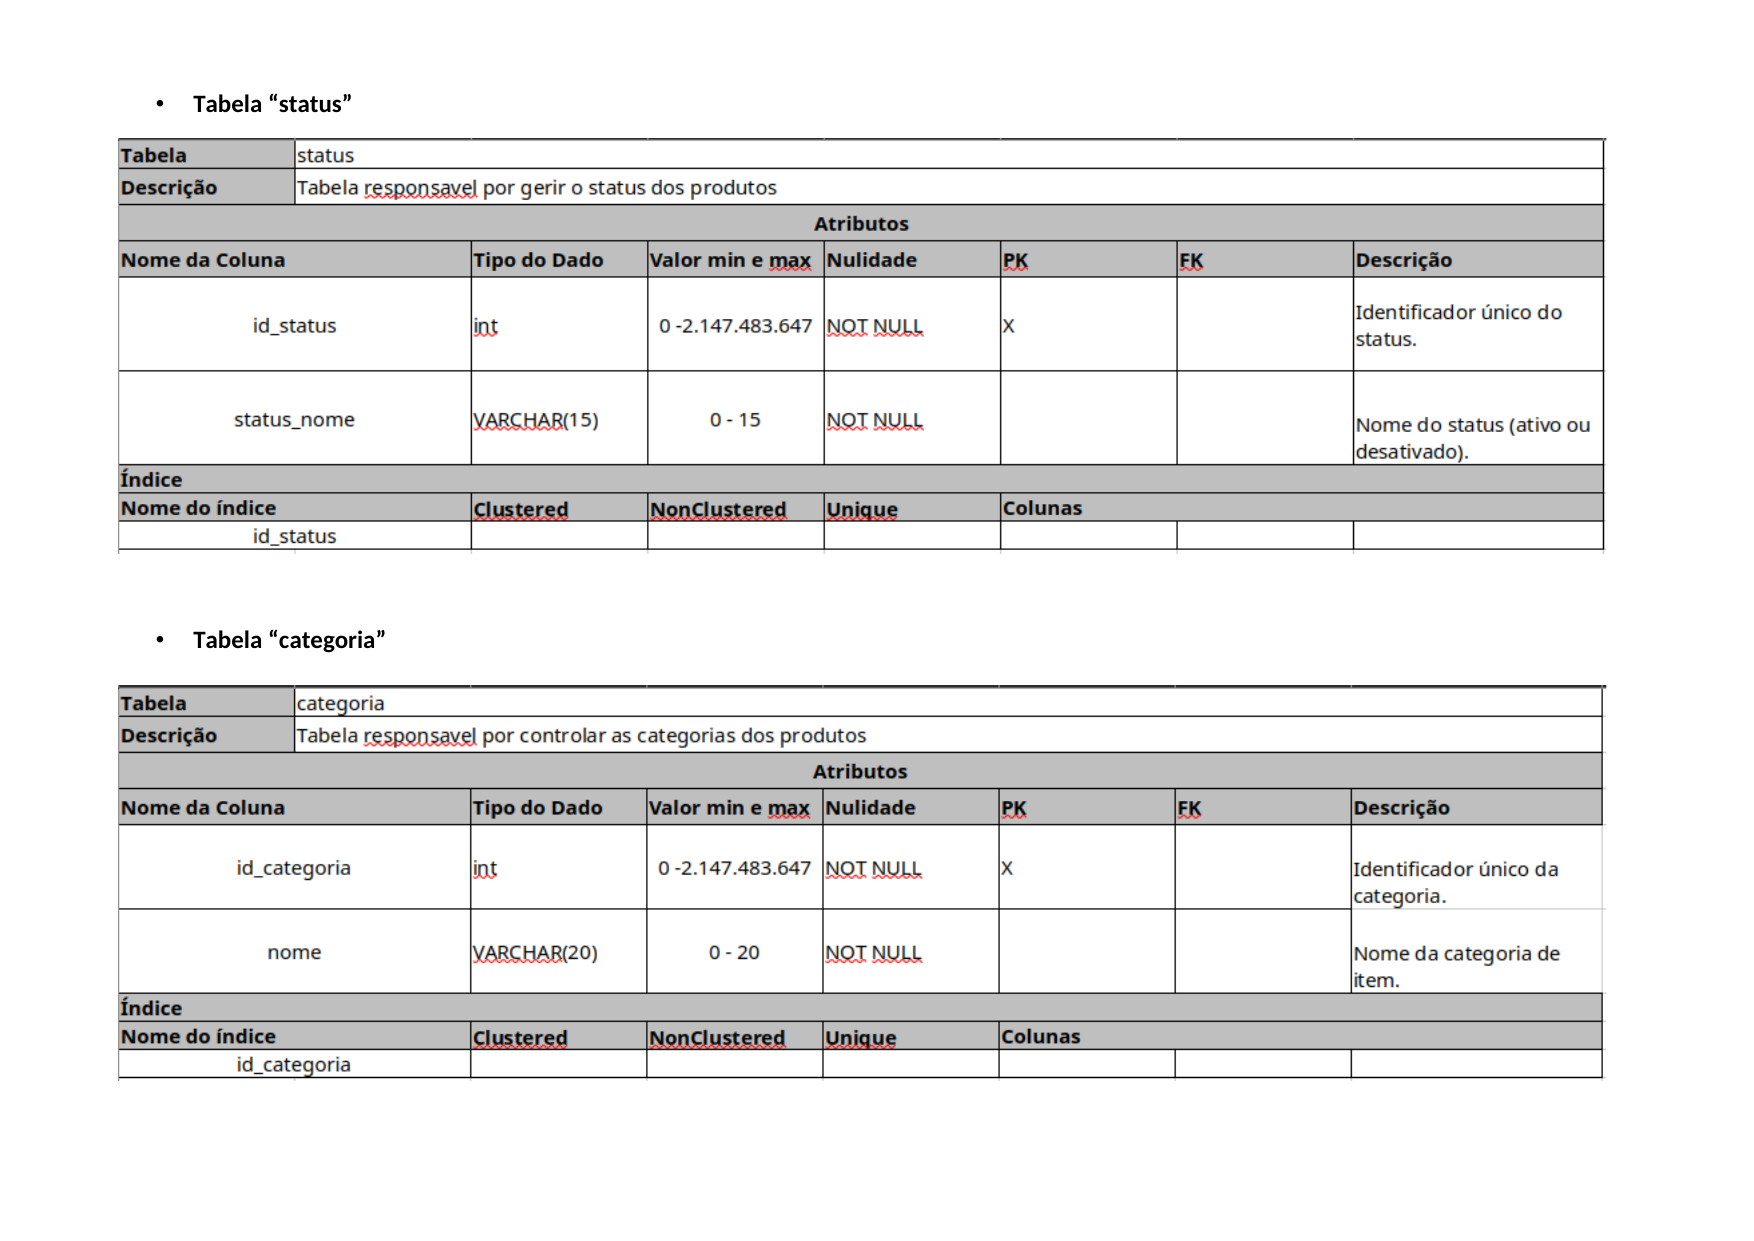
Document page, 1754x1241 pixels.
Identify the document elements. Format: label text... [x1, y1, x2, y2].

picture [118, 685, 1607, 1081]
picture [118, 138, 1607, 554]
list Tabela “status” [156, 88, 1606, 119]
list Tabela “categoria” [156, 624, 1606, 655]
